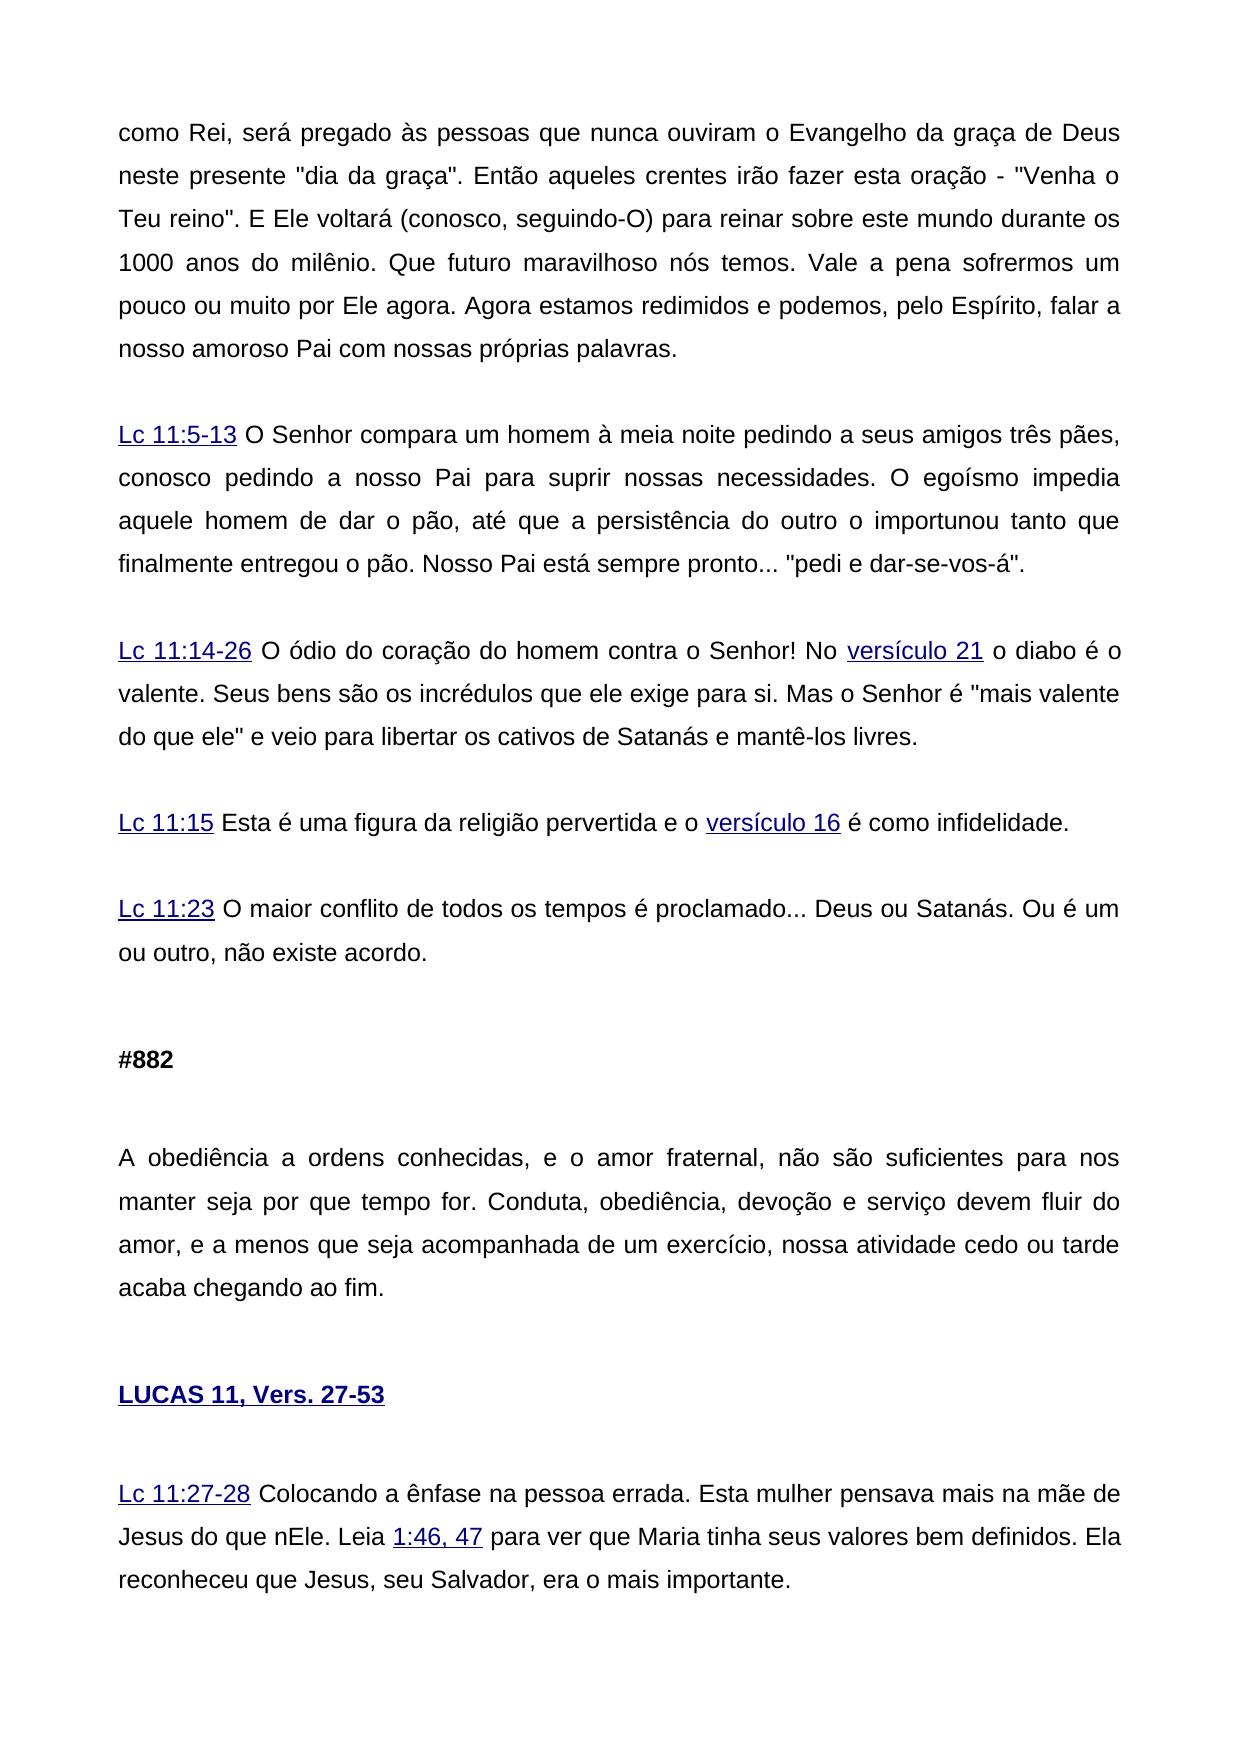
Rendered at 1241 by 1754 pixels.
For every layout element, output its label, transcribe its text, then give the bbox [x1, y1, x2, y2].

text Lc 11:15 Esta é uma figura da religião pervertida e o versículo 16 é como infidelidade. [118, 808, 1122, 837]
text como Rei, será pregado às pessoas que nunca ouviram o Evangelho da graça de Deus neste presente "dia da graça". Então aqueles crentes irão fazer esta oração - "Venha o Teu reino". E Ele voltará (conosco, seguindo-O) para reinar sobre este mundo durante os 1000 anos do milênio. Que futuro maravilhoso nós temos. Vale a pena sofrermos um pouco ou muito por Ele agora. Agora estamos redimidos e podemos, pelo Espírito, falar a nosso amoroso Pai com nossas próprias palavras. [118, 118, 1122, 362]
text Lc 11:27-28 Colocando a ênfase na pessoa errada. Esta mulher pensava mais na mãe de Jesus do que nEle. Leia 1:46, 47 para ver que Maria tinha seus valores bem definidos. Ela reconheceu que Jesus, seu Salvador, era o mais importante. [118, 1478, 1122, 1593]
subtitle #882 [118, 1044, 1122, 1073]
text A obediência a ordens conhecidas, e o amor fraternal, não são suficientes para nos manter seja por que tempo for. Conduta, obediência, devoção e serviço devem fluir do amor, e a menos que seja acompanhada de um exercício, nossa atividade cedo ou tarde acaba chegando ao fim. [118, 1143, 1122, 1301]
text Lc 11:14-26 O ódio do coração do homem contra o Senhor! No versículo 21 o diabo é o valente. Seus bens são os incrédulos que ele exige para si. Mas o Senhor é "mais valente do que ele" e veio para libertar os cativos de Satanás e mantê-los livres. [118, 636, 1122, 751]
subtitle LUCAS 11, Vers. 27-53 [118, 1380, 1122, 1408]
text Lc 11:5-13 O Senhor compara um homem à meia noite pedindo a seus amigos três pães, conosco pedindo a nosso Pai para suprir nossas necessidades. O egoísmo impedia aquele homem de dar o pão, até que a persistência do outro o importunou tanto que finalmente entregou o pão. Nosso Pai está sempre pronto... "pedi e dar-se-vos-á". [118, 420, 1122, 578]
text Lc 11:23 O maior conflito de todos os tempos é proclamado... Deus ou Satanás. Ou é um ou outro, não existe acordo. [118, 894, 1122, 966]
